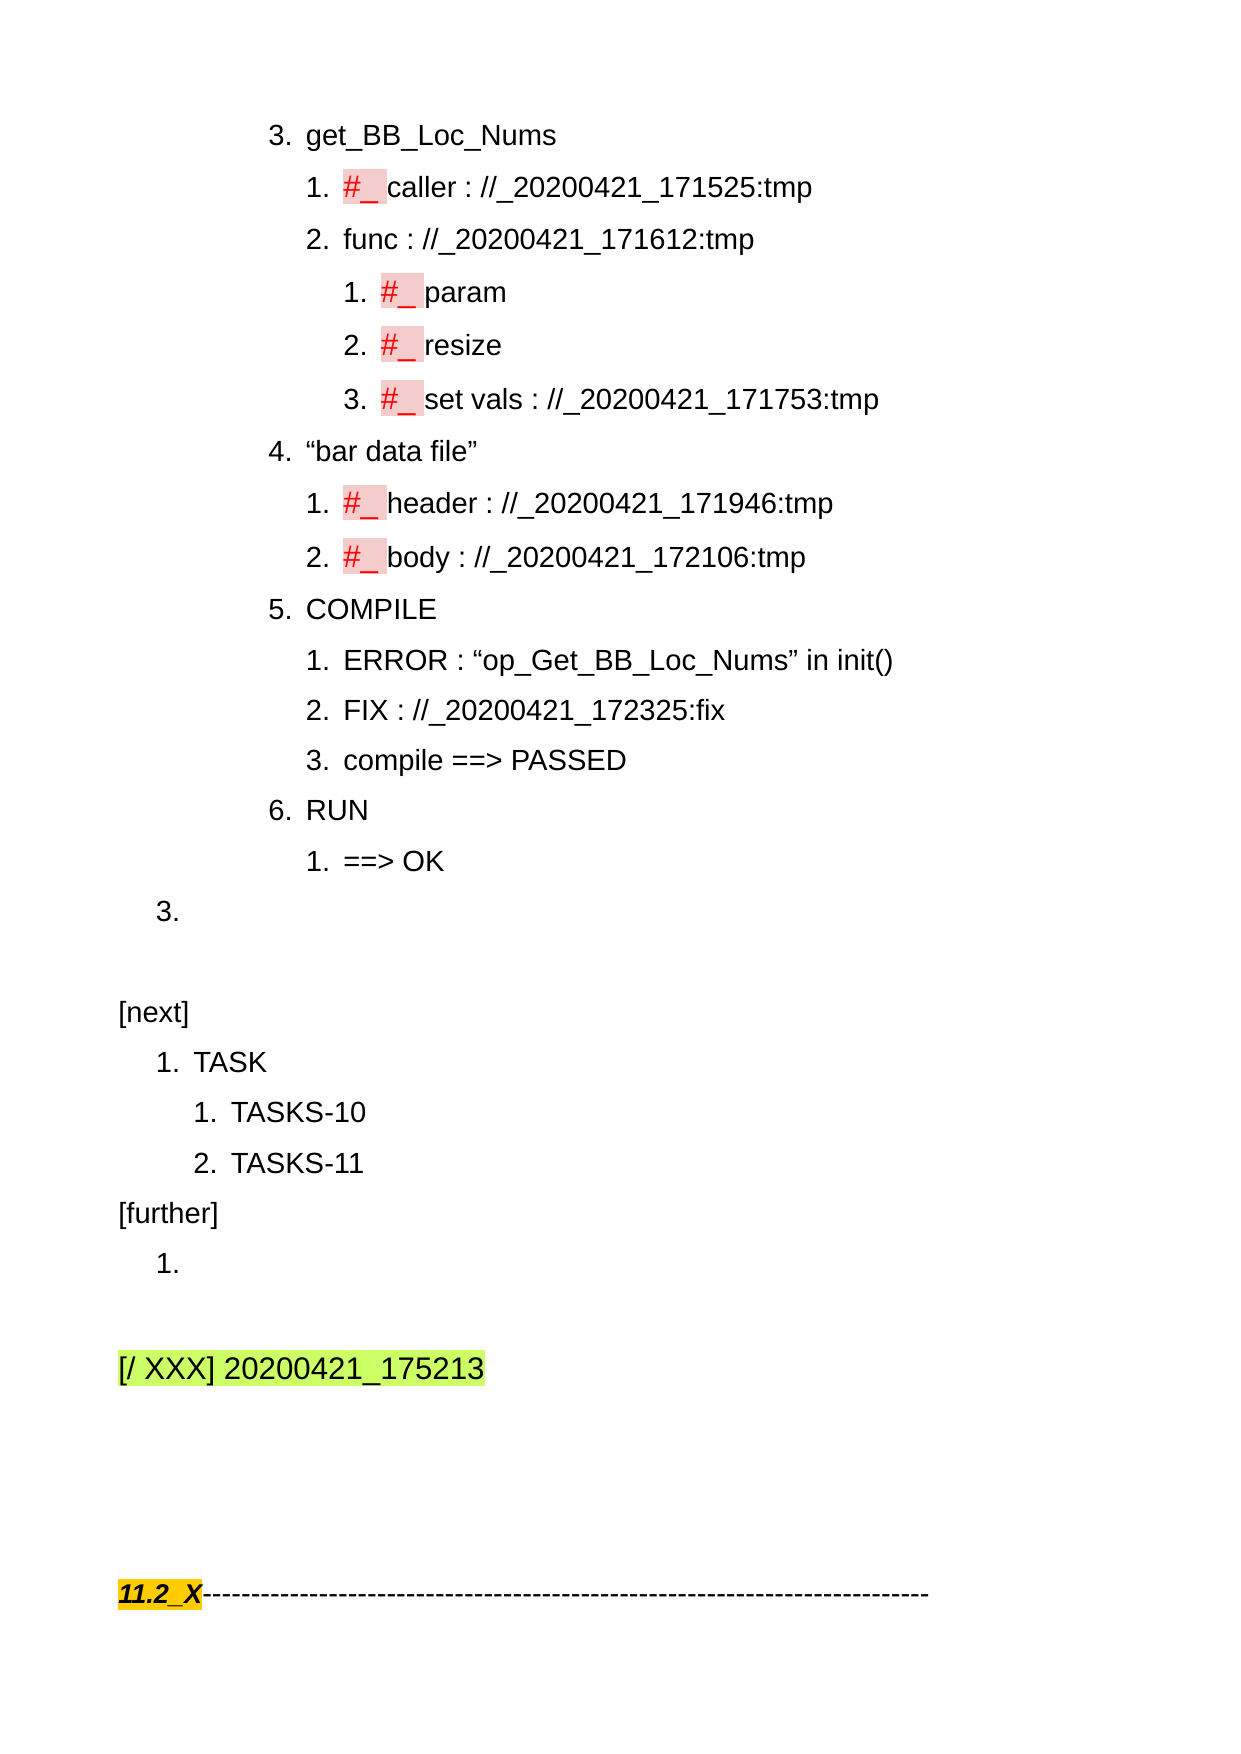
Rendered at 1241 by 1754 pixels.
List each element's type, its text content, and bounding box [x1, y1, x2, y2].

list #_ resize [343, 326, 1122, 362]
list “bar data file” [268, 434, 1122, 468]
text [next] [118, 995, 1122, 1028]
text 11.2_X--------------------------------------------------------------------------- [118, 1577, 1122, 1610]
list FIX : //_20200421_172325:fix [306, 693, 1122, 726]
list ERROR : “op_Get_BB_Loc_Nums” in init() [306, 642, 1122, 676]
list #_ body : //_20200421_172106:tmp [306, 538, 1122, 574]
list #_ caller : //_20200421_171525:tmp [306, 168, 1122, 204]
list #_ header : //_20200421_171946:tmp [306, 484, 1122, 520]
text [further] [118, 1196, 1122, 1229]
list TASK [156, 1045, 1122, 1078]
list TASKS-10 [193, 1095, 1122, 1129]
list func : //_20200421_171612:tmp [306, 222, 1122, 256]
text [/ XXX] 20200421_175213 [118, 1297, 1122, 1386]
list #_ param [343, 273, 1122, 308]
list TASKS-11 [193, 1146, 1122, 1179]
list COMPILE [268, 592, 1122, 626]
list ==> OK [306, 844, 1122, 877]
list #_ set vals : //_20200421_171753:tmp [343, 380, 1122, 416]
list compile ==> PASSED [306, 743, 1122, 777]
list get_BB_Loc_Nums [268, 118, 1122, 152]
list RUN [268, 793, 1122, 827]
